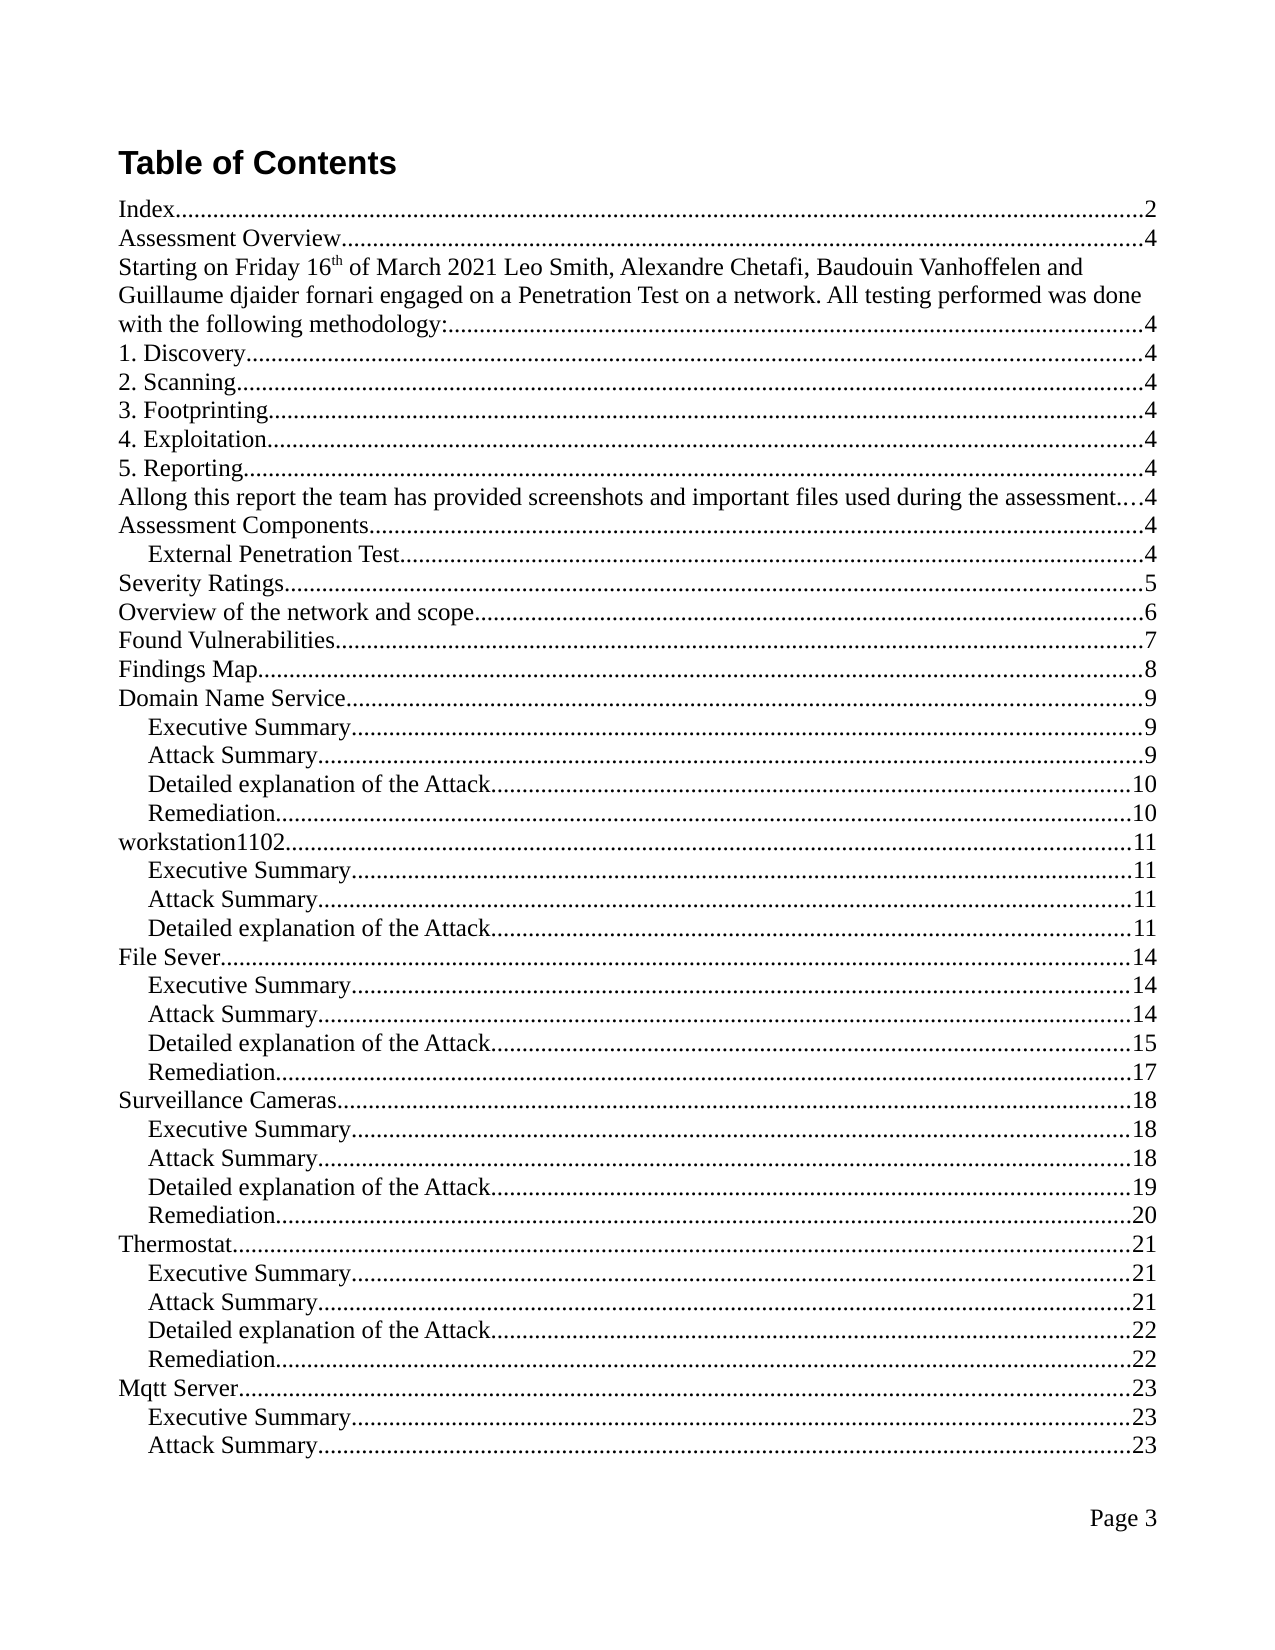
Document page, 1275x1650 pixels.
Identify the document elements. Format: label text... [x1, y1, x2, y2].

text Remediation 22 [148, 1344, 1157, 1373]
text Surveillance Cameras 18 [118, 1085, 1157, 1114]
text Executive Summary 9 [148, 712, 1157, 740]
text Thermostat 21 [118, 1229, 1157, 1258]
text Detailed explanation of the Attack 11 [148, 913, 1157, 942]
text Executive Summary 18 [148, 1114, 1157, 1143]
text Domain Name Service 9 [118, 683, 1157, 712]
text Detailed explanation of the Attack 19 [148, 1172, 1157, 1200]
text Remediation 20 [148, 1200, 1157, 1229]
text Executive Summary 14 [148, 970, 1157, 999]
text 4. Exploitation 4 [118, 424, 1157, 453]
text Remediation 10 [148, 798, 1157, 827]
text External Penetration Test 4 [148, 539, 1157, 568]
text Attack Summary 23 [148, 1430, 1157, 1459]
text Assessment Components 4 [118, 510, 1157, 539]
text Overview of the network and scope 6 [118, 597, 1157, 625]
text 2. Scanning 4 [118, 367, 1157, 395]
text 3. Footprinting 4 [118, 395, 1157, 424]
text Found Vulnerabilities 7 [118, 625, 1157, 654]
subtitle Table of Contents [118, 143, 1157, 182]
text Detailed explanation of the Attack 15 [148, 1028, 1157, 1057]
text Mqtt Server 23 [118, 1373, 1157, 1402]
text Detailed explanation of the Attack 10 [148, 769, 1157, 798]
text Assessment Overview 4 [118, 223, 1157, 252]
text workstation1102 11 [118, 827, 1157, 855]
text Executive Summary 21 [148, 1258, 1157, 1287]
text Detailed explanation of the Attack 22 [148, 1315, 1157, 1344]
text Attack Summary 9 [148, 740, 1157, 769]
text 5. Reporting 4 [118, 453, 1157, 482]
text Remediation 17 [148, 1057, 1157, 1085]
text Attack Summary 18 [148, 1143, 1157, 1172]
text Executive Summary 23 [148, 1402, 1157, 1430]
text Severity Ratings 5 [118, 568, 1157, 597]
text Allong this report the team has provided screenshots and important files used during the assessment. 4 [118, 482, 1157, 510]
text Index 2 [118, 194, 1157, 223]
text Attack Summary 14 [148, 999, 1157, 1028]
text File Sever 14 [118, 942, 1157, 970]
text Starting on Friday 16th of March 2021 Leo Smith, Alexandre Chetafi, Baudouin Vanhoffelen and Guillaume djaider fornari engaged on a Penetration Test on a network. All testing performed was done with the following methodology: 4 [118, 252, 1157, 338]
text Findings Map 8 [118, 654, 1157, 683]
text 1. Discovery 4 [118, 338, 1157, 367]
text Attack Summary 11 [148, 884, 1157, 913]
text Attack Summary 21 [148, 1287, 1157, 1315]
text Executive Summary 11 [148, 855, 1157, 884]
